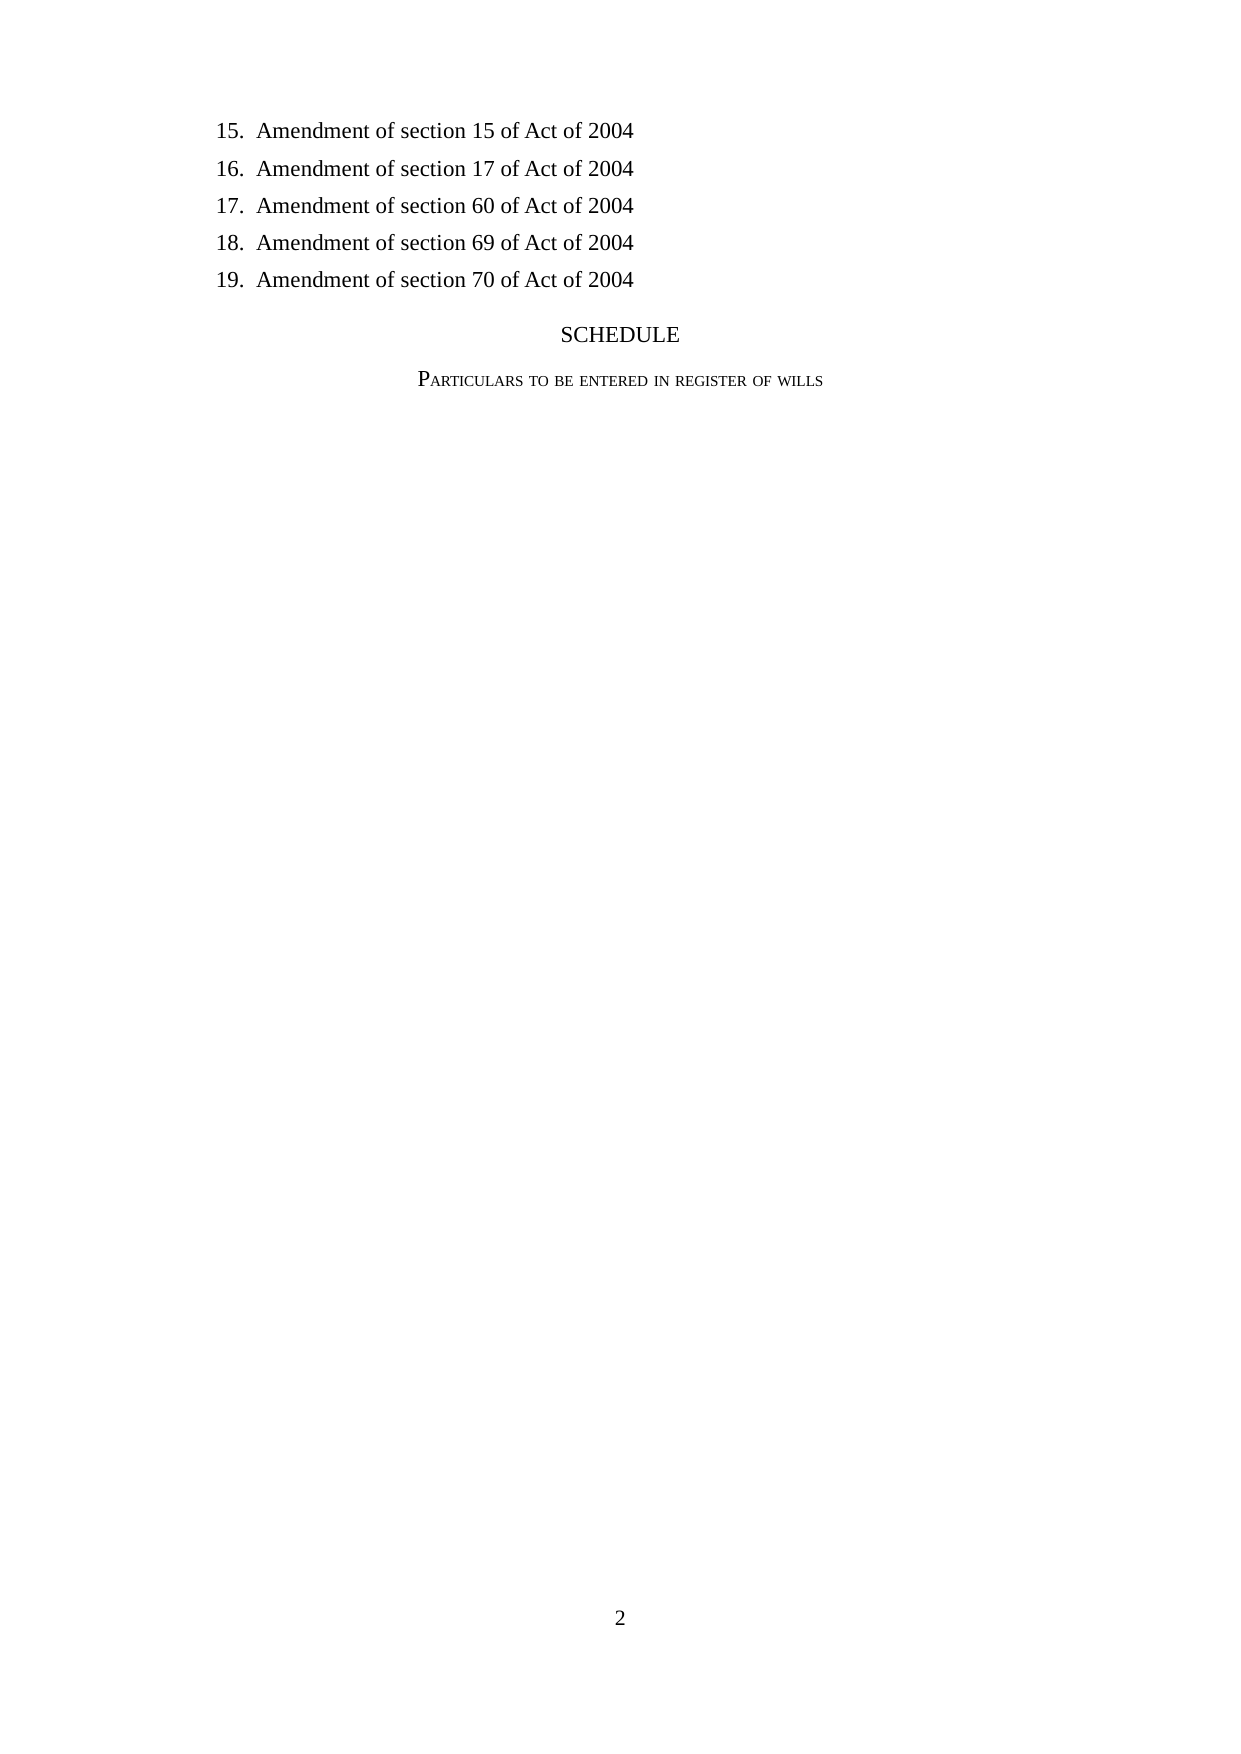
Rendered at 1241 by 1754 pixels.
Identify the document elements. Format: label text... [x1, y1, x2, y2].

text 18. Amendment of section 69 of Act of 2004 [216, 230, 1063, 256]
text 15. Amendment of section 15 of Act of 2004 [216, 118, 1063, 144]
title Particulars to be entered in register of wills [177, 366, 1063, 391]
text 17. Amendment of section 60 of Act of 2004 [216, 193, 1063, 218]
text 19. Amendment of section 70 of Act of 2004 [216, 267, 1063, 293]
text SCHEDULE [177, 322, 1063, 348]
text 16. Amendment of section 17 of Act of 2004 [216, 155, 1063, 181]
